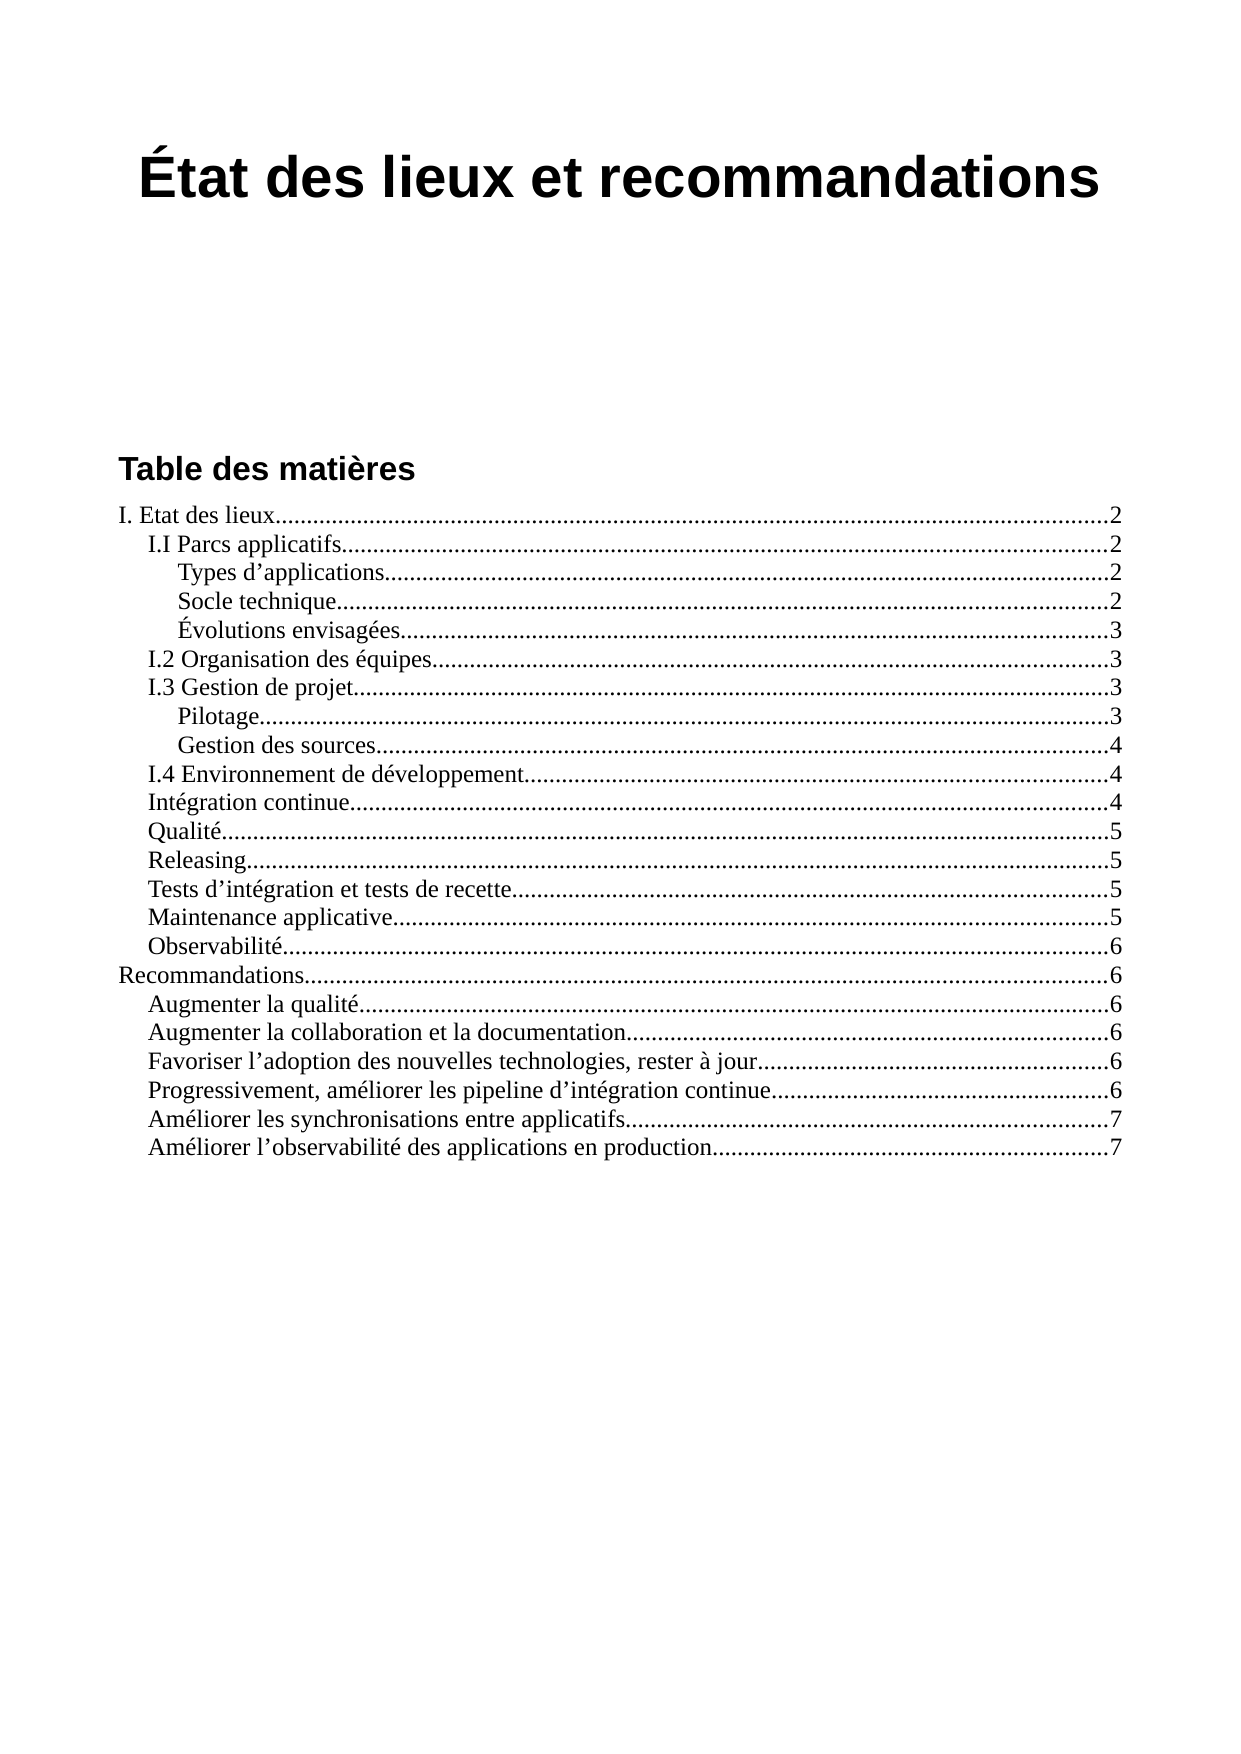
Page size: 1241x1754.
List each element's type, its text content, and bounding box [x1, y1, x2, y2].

text Observabilité 6 [148, 931, 1122, 960]
text Favoriser l’adoption des nouvelles technologies, rester à jour 6 [148, 1046, 1122, 1075]
text Augmenter la collaboration et la documentation 6 [148, 1017, 1122, 1046]
text Pilotage 3 [177, 701, 1122, 730]
text Types d’applications 2 [177, 557, 1122, 586]
text Socle technique 2 [177, 586, 1122, 615]
text Releasing 5 [148, 845, 1122, 874]
text Intégration continue 4 [148, 787, 1122, 816]
text Améliorer l’observabilité des applications en production 7 [148, 1132, 1122, 1161]
text Tests d’intégration et tests de recette 5 [148, 874, 1122, 902]
text Augmenter la qualité 6 [148, 989, 1122, 1017]
text Recommandations 6 [118, 960, 1122, 989]
text I.3 Gestion de projet 3 [148, 672, 1122, 701]
text Progressivement, améliorer les pipeline d’intégration continue 6 [148, 1075, 1122, 1104]
text Gestion des sources 4 [177, 730, 1122, 759]
text Qualité 5 [148, 816, 1122, 845]
title État des lieux et recommandations [118, 143, 1122, 210]
text Améliorer les synchronisations entre applicatifs 7 [148, 1104, 1122, 1132]
text I.I Parcs applicatifs 2 [148, 529, 1122, 557]
subtitle Table des matières [118, 449, 1122, 487]
text I. Etat des lieux 2 [118, 500, 1122, 529]
text Maintenance applicative 5 [148, 902, 1122, 931]
text I.4 Environnement de développement 4 [148, 759, 1122, 787]
text I.2 Organisation des équipes 3 [148, 644, 1122, 672]
text Évolutions envisagées 3 [177, 615, 1122, 644]
